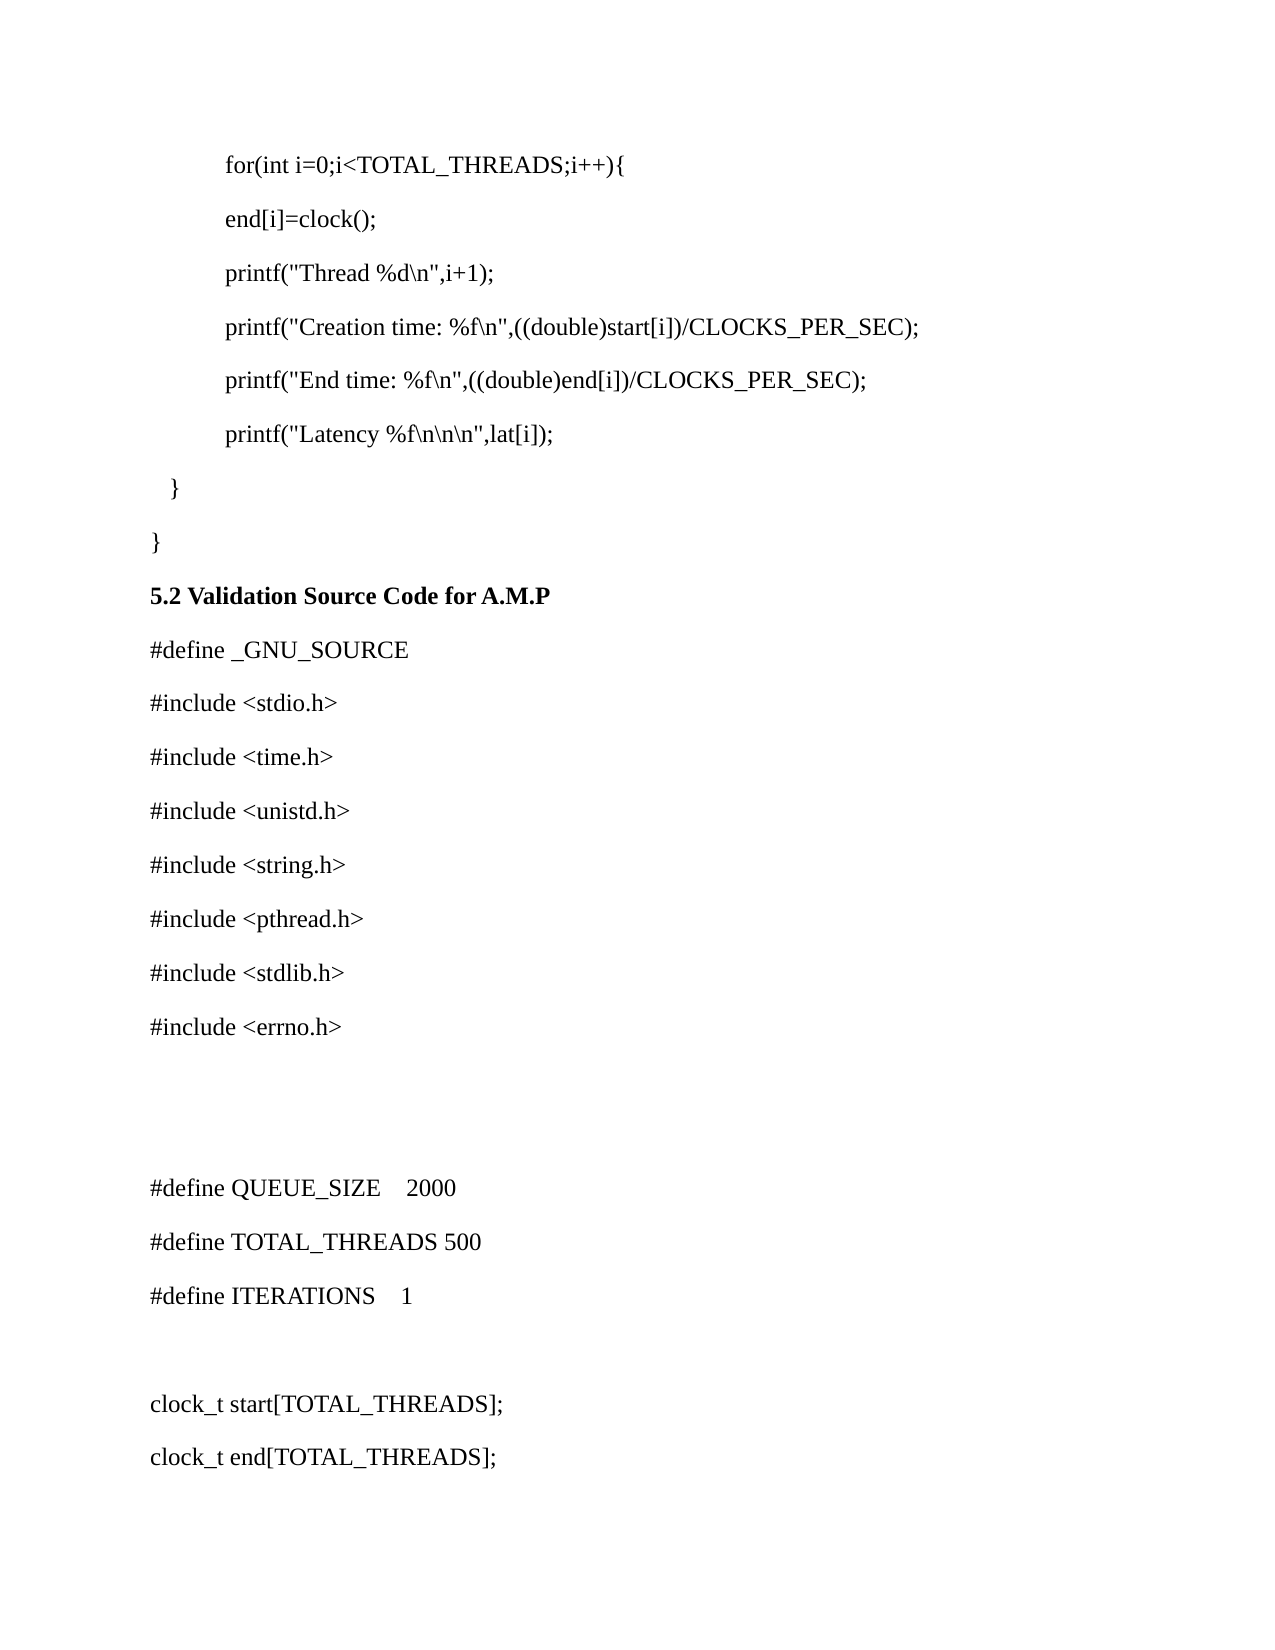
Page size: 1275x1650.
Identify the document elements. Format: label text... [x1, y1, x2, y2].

text #define QUEUE_SIZE 2000 [150, 1173, 1125, 1202]
text end[i]=clock(); [150, 204, 1125, 233]
text } [150, 527, 1125, 556]
text 5.2 Validation Source Code for A.M.P [150, 581, 1125, 609]
text #include <stdlib.h> [150, 958, 1125, 987]
text #define ITERATIONS 1 [150, 1281, 1125, 1310]
text clock_t start[TOTAL_THREADS]; [150, 1389, 1125, 1417]
text clock_t end[TOTAL_THREADS]; [150, 1442, 1125, 1471]
text #include <errno.h> [150, 1012, 1125, 1040]
text printf("Thread %d\n",i+1); [150, 258, 1125, 286]
text printf("End time: %f\n",((double)end[i])/CLOCKS_PER_SEC); [150, 365, 1125, 394]
text #include <stdio.h> [150, 688, 1125, 717]
text #define TOTAL_THREADS 500 [150, 1227, 1125, 1256]
text #include <unistd.h> [150, 796, 1125, 825]
text } [150, 473, 1125, 502]
text #include <string.h> [150, 850, 1125, 879]
text #include <pthread.h> [150, 904, 1125, 933]
text for(int i=0;i<TOTAL_THREADS;i++){ [150, 150, 1125, 179]
text printf("Creation time: %f\n",((double)start[i])/CLOCKS_PER_SEC); [150, 312, 1125, 340]
text printf("Latency %f\n\n\n",lat[i]); [150, 419, 1125, 448]
text #define _GNU_SOURCE [150, 635, 1125, 663]
text #include <time.h> [150, 742, 1125, 771]
